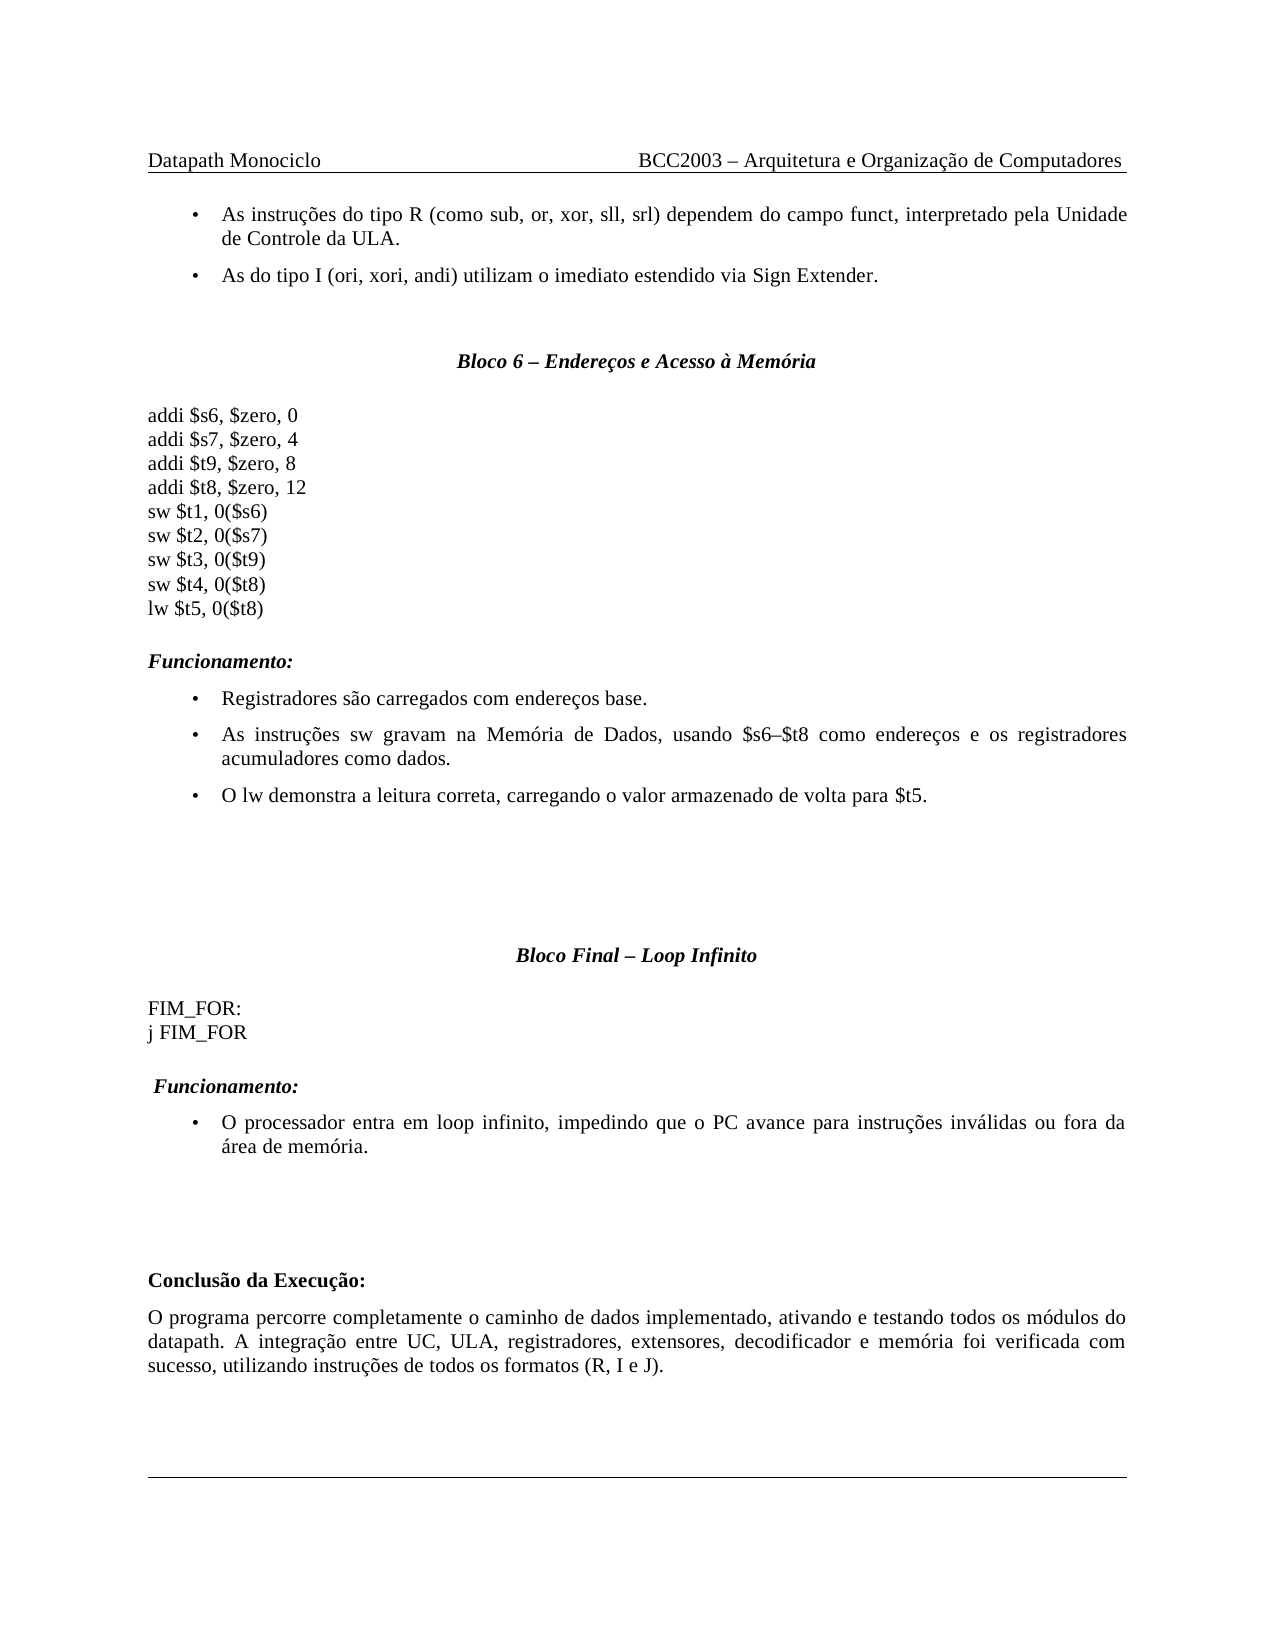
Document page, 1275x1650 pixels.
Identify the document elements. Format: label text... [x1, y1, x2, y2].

list As do tipo I (ori, xori, andi) utilizam o imediato estendido via Sign Extender. [192, 263, 1127, 287]
text lw $t5, 0($t8) [148, 595, 1127, 619]
list O processador entra em loop infinito, impedindo que o PC avance para instruções inválidas ou fora da área de memória. [192, 1110, 1127, 1158]
text FIM_FOR: [148, 996, 1127, 1020]
text Funcionamento: [148, 1073, 1127, 1098]
text sw $t1, 0($s6) [148, 499, 1127, 523]
text O programa percorre completamente o caminho de dados implementado, ativando e testando todos os módulos do datapath. A integração entre UC, ULA, registradores, extensores, decodificador e memória foi verificada com sucesso, utilizando instruções de todos os formatos (R, I e J). [148, 1304, 1127, 1377]
text sw $t4, 0($t8) [148, 571, 1127, 595]
subtitle Bloco Final – Loop Infinito [148, 942, 1127, 966]
text addi $s6, $zero, 0 [148, 403, 1127, 427]
text addi $s7, $zero, 4 [148, 427, 1127, 451]
subtitle Bloco 6 – Endereços e Acesso à Memória [148, 349, 1127, 373]
list O lw demonstra a leitura correta, carregando o valor armazenado de volta para $t5. [192, 783, 1127, 807]
text addi $t8, $zero, 12 [148, 475, 1127, 499]
text j FIM_FOR [148, 1020, 1127, 1044]
text Funcionamento: [148, 649, 1127, 673]
text sw $t2, 0($s7) [148, 523, 1127, 547]
list As instruções do tipo R (como sub, or, xor, sll, srl) dependem do campo funct, interpretado pela Unidade de Controle da ULA. [192, 202, 1127, 250]
list Registradores são carregados com endereços base. [192, 686, 1127, 709]
text Conclusão da Execução: [148, 1244, 1127, 1292]
list As instruções sw gravam na Memória de Dados, usando $s6–$t8 como endereços e os registradores acumuladores como dados. [192, 722, 1127, 770]
text addi $t9, $zero, 8 [148, 451, 1127, 475]
text sw $t3, 0($t9) [148, 547, 1127, 571]
